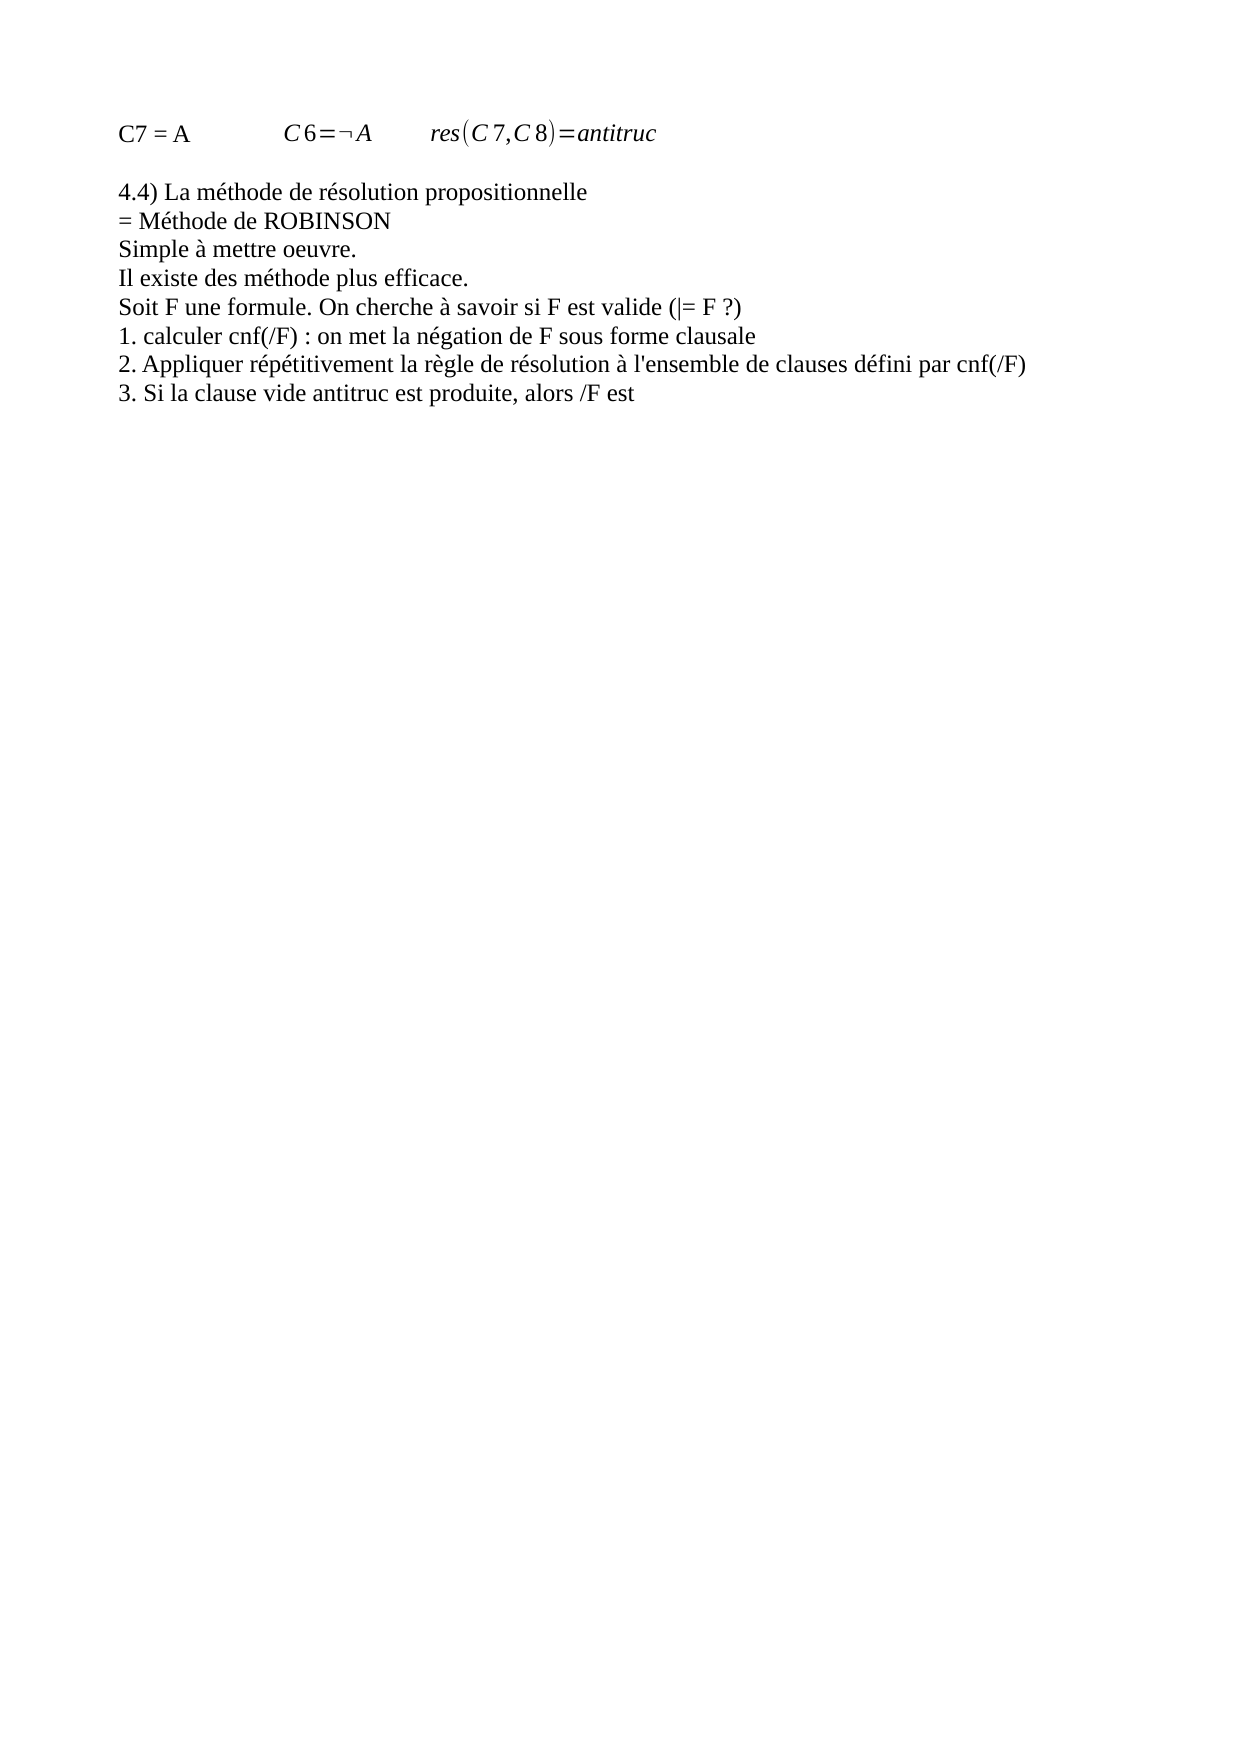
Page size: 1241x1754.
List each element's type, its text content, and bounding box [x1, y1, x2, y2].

text Simple à mettre oeuvre. [118, 234, 1122, 263]
text Soit F une formule. On cherche à savoir si F est valide (|= F ?) [118, 292, 1122, 321]
text 2. Appliquer répétitivement la règle de résolution à l'ensemble de clauses défini par cnf(/F) [118, 349, 1122, 378]
text C7 = A [118, 118, 1122, 148]
text = Méthode de ROBINSON [118, 206, 1122, 234]
text 4.4) La méthode de résolution propositionnelle [118, 177, 1122, 206]
text Il existe des méthode plus efficace. [118, 263, 1122, 292]
text 1. calculer cnf(/F) : on met la négation de F sous forme clausale [118, 321, 1122, 349]
text 3. Si la clause vide antitruc est produite, alors /F est [118, 378, 1122, 407]
